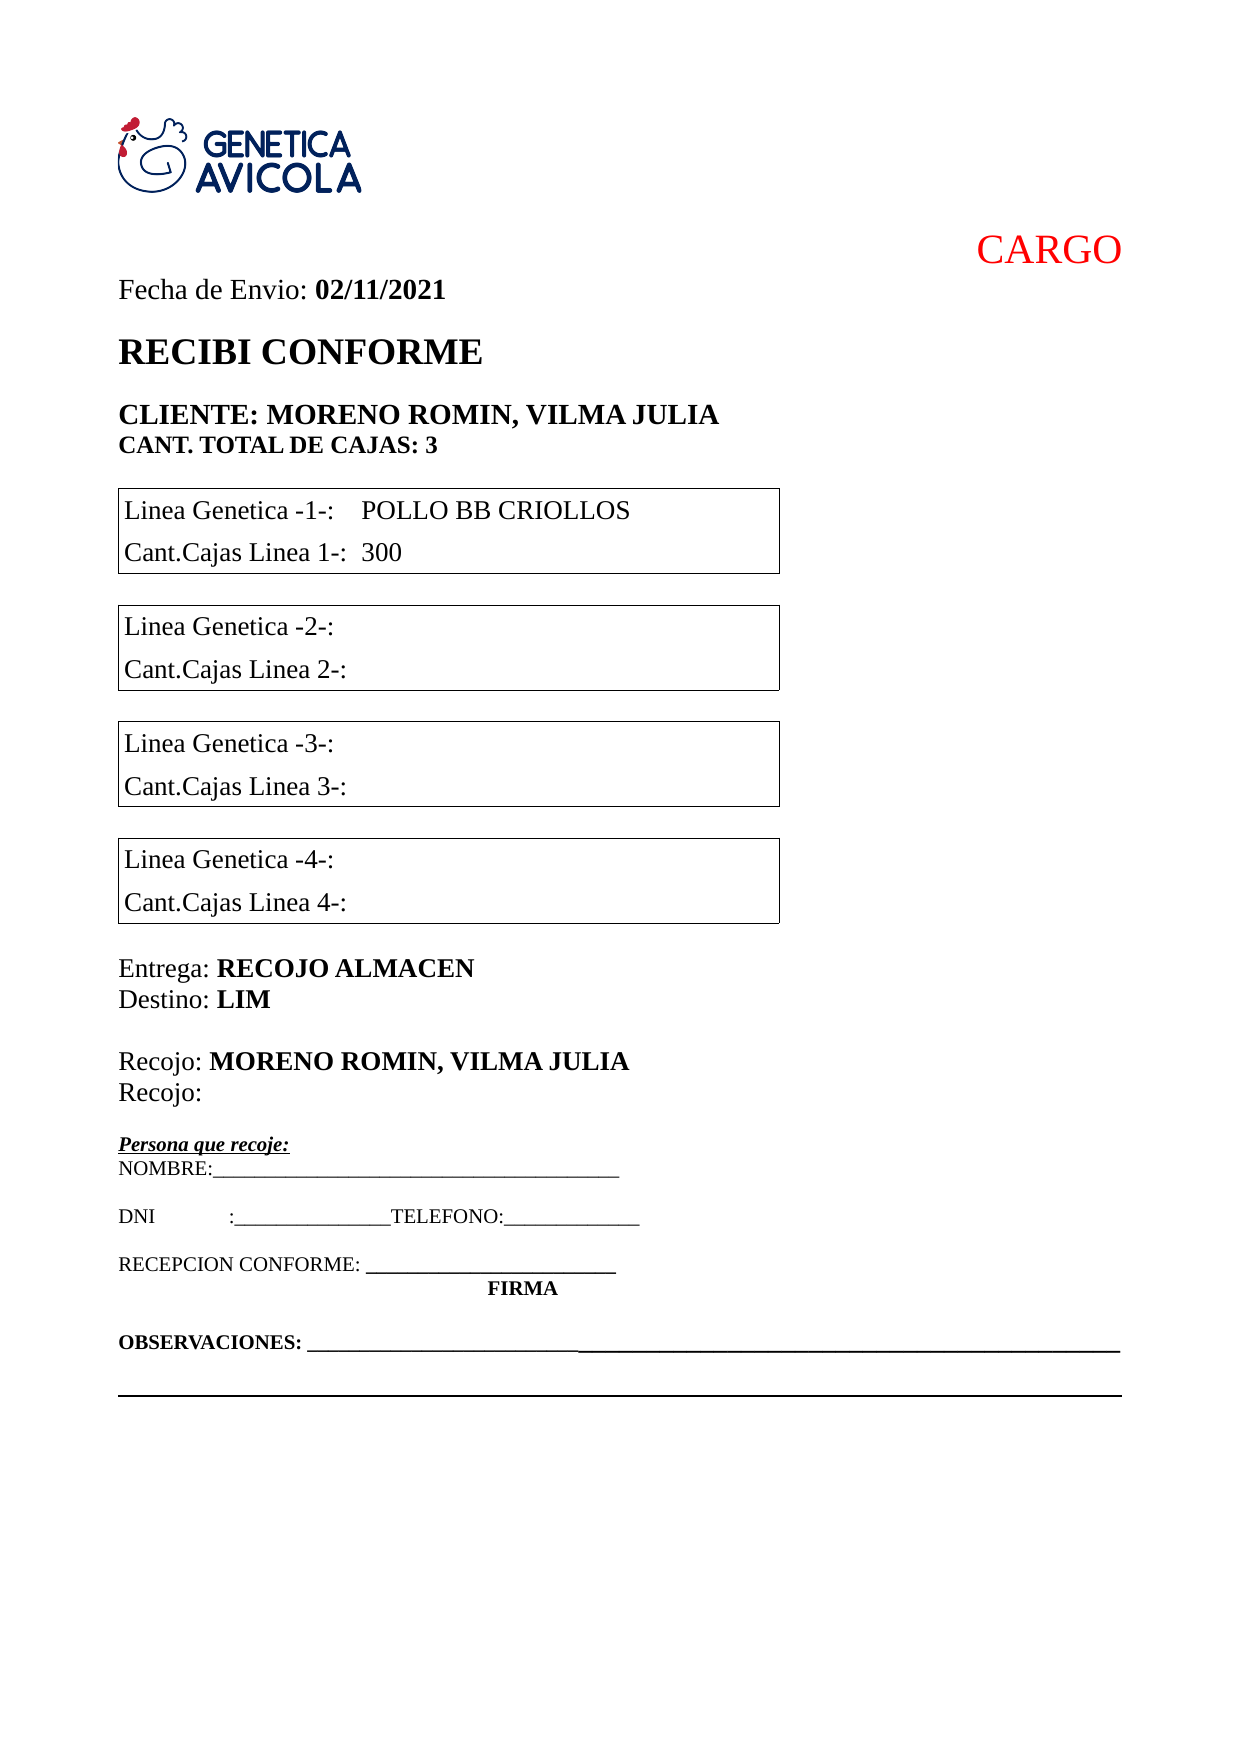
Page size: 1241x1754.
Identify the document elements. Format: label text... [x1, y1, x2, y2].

table_header Linea Genetica -1-: [119, 489, 356, 531]
table_cell [356, 764, 779, 806]
text Recojo: MORENO ROMIN, VILMA JULIA [118, 1045, 1122, 1076]
text OBSERVACIONES: __________________________________________________________________ [118, 1324, 1122, 1355]
text NOMBRE:_______________________________________ [118, 1156, 1122, 1180]
table_cell [118, 807, 356, 838]
text RECIBI CONFORME [118, 330, 1122, 373]
table_cell Linea Genetica -4-: [119, 839, 356, 880]
table_cell 300 [356, 531, 779, 573]
table_cell Cant.Cajas Linea 2-: [119, 647, 356, 690]
table_cell Linea Genetica -2-: [119, 606, 356, 647]
table_header POLLO BB CRIOLLOS [356, 489, 779, 531]
text Persona que recoje: [118, 1132, 1122, 1156]
text DNI :_______________TELEFONO:_____________ [118, 1204, 1122, 1228]
text Destino: LIM [118, 983, 1122, 1014]
table_cell [356, 807, 779, 838]
table_cell [356, 880, 779, 923]
text RECEPCION CONFORME: ________________________ [118, 1252, 1122, 1276]
table_cell Linea Genetica -3-: [119, 722, 356, 764]
text CANT. TOTAL DE CAJAS: 3 [118, 431, 1122, 459]
picture [117, 117, 362, 193]
text CARGO [118, 224, 1122, 272]
table_cell [118, 691, 356, 721]
table_cell [118, 574, 356, 604]
text Fecha de Envio: 02/11/2021 [118, 272, 1122, 306]
table_cell Cant.Cajas Linea 3-: [119, 764, 356, 806]
text FIRMA [118, 1276, 1122, 1300]
table_cell [356, 606, 779, 647]
table_cell [356, 839, 779, 880]
table_cell [356, 647, 779, 690]
text Recojo: [118, 1076, 1122, 1108]
table_cell [356, 722, 779, 764]
table_cell [356, 691, 779, 721]
text CLIENTE: MORENO ROMIN, VILMA JULIA [118, 397, 1122, 431]
table_cell Cant.Cajas Linea 1-: [119, 531, 356, 573]
text Entrega: RECOJO ALMACEN [118, 952, 1122, 983]
table_cell [356, 574, 779, 604]
table_cell Cant.Cajas Linea 4-: [119, 880, 356, 923]
